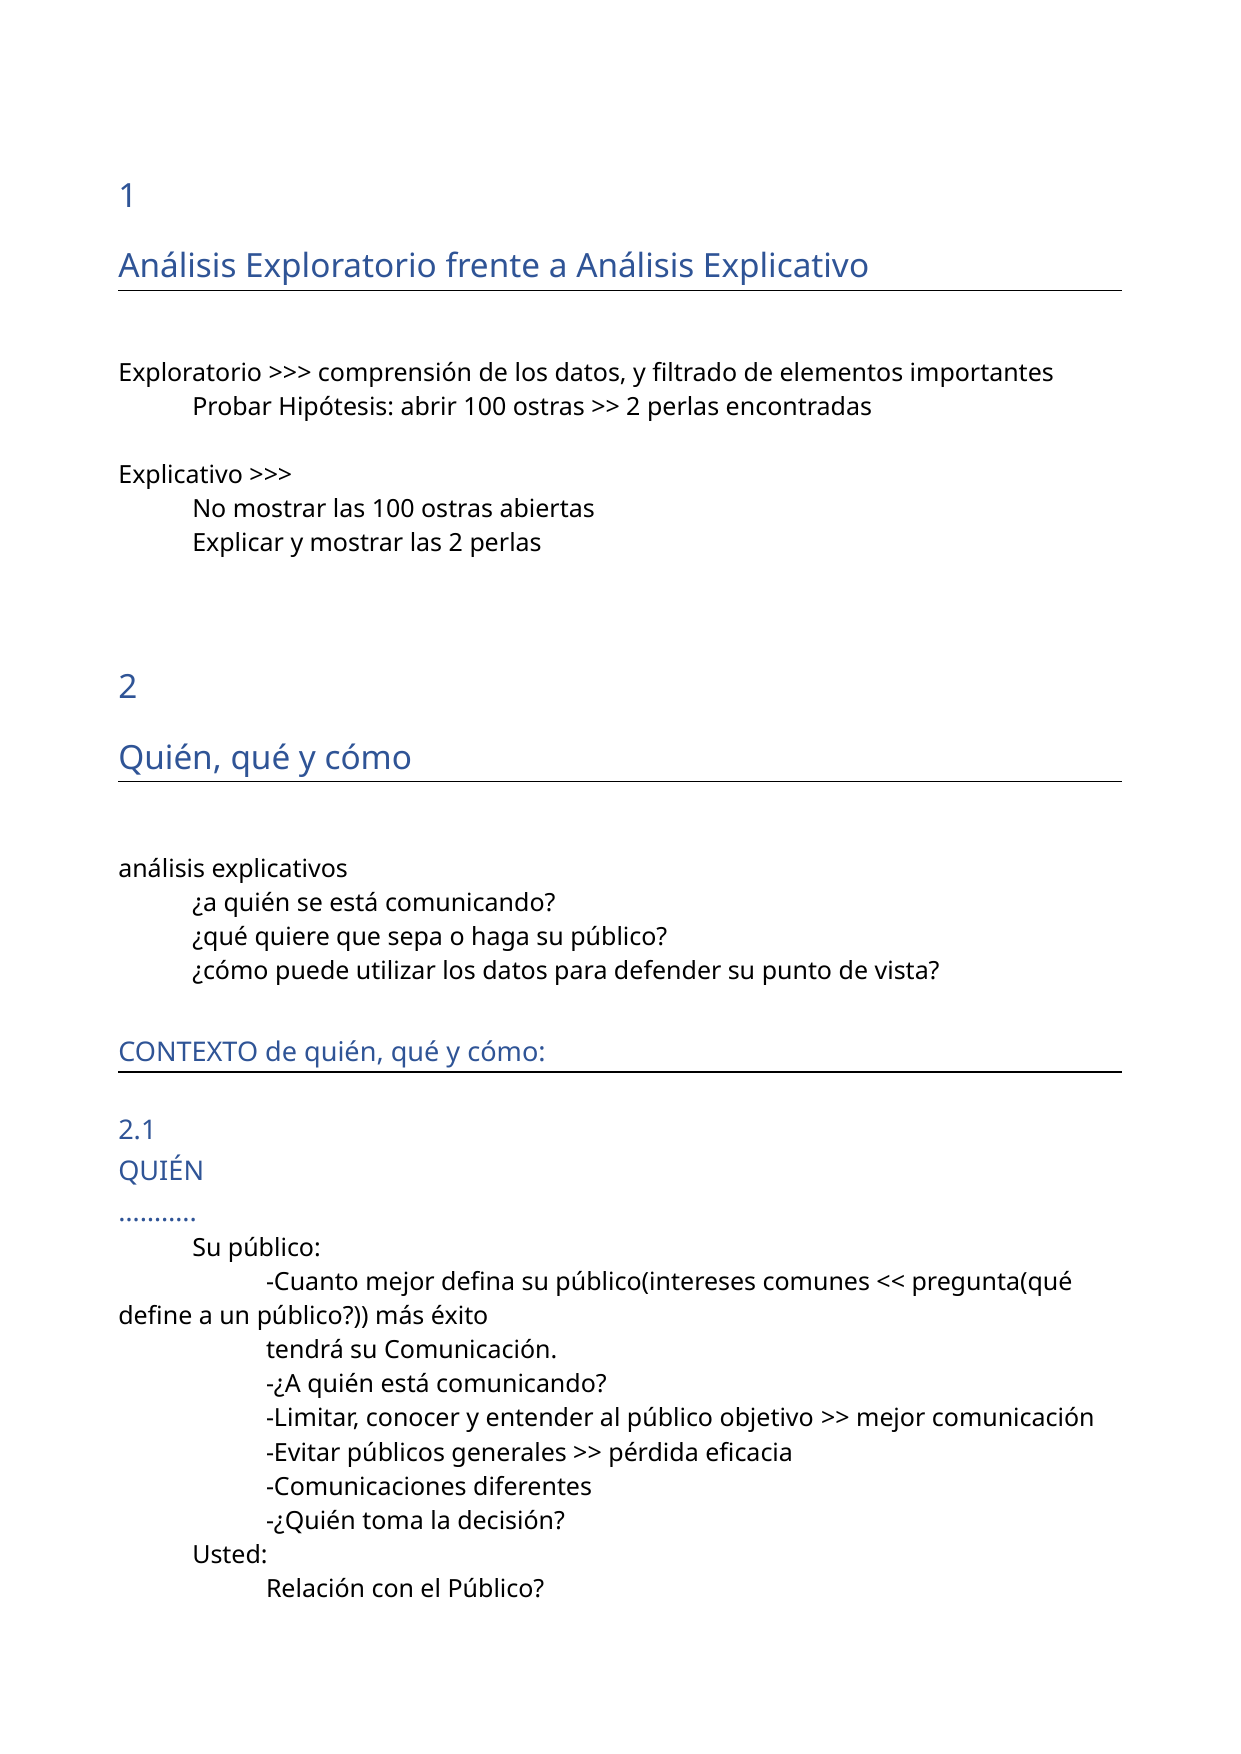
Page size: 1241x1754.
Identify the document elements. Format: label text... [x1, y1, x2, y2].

subtitle Quién, qué y cómo [118, 733, 1122, 781]
text -Cuanto mejor defina su público(intereses comunes << pregunta(qué define a un público?)) más éxito [118, 1264, 1122, 1332]
subtitle QUIÉN [118, 1152, 1122, 1189]
subtitle Análisis Exploratorio frente a Análisis Explicativo [118, 242, 1122, 290]
text Probar Hipótesis: abrir 100 ostras >> 2 perlas encontradas [118, 388, 1122, 422]
text -¿Quién toma la decisión? [118, 1502, 1122, 1536]
text -¿A quién está comunicando?​ [118, 1366, 1122, 1400]
text Exploratorio >>> comprensión de los datos, y filtrado de elementos importantes [118, 354, 1122, 388]
text tendrá su Comunicación. [118, 1332, 1122, 1366]
subtitle 2.1 [118, 1111, 1122, 1148]
subtitle CONTEXTO de quién, qué y cómo: [118, 1032, 1122, 1071]
text Usted: ​ [118, 1536, 1122, 1570]
text Explicar y mostrar las 2 perlas [118, 524, 1122, 558]
text análisis explicativos [118, 851, 1122, 885]
text ¿cómo puede utilizar los datos para defender su punto de vista? [118, 953, 1122, 987]
subtitle 1 [118, 172, 1122, 217]
text -Limitar, conocer y entender al público objetivo​ >> mejor comunicación [118, 1400, 1122, 1434]
text Relación con el Público? [118, 1570, 1122, 1604]
text ¿a quién se está comunicando? [118, 885, 1122, 919]
text ¿qué quiere que sepa o haga su público? [118, 919, 1122, 953]
subtitle ……….. [118, 1193, 1122, 1230]
text Explicativo >>> [118, 456, 1122, 490]
subtitle 2 [118, 663, 1122, 708]
text -Comunicaciones diferentes [118, 1468, 1122, 1502]
text No mostrar las 100 ostras abiertas [118, 490, 1122, 524]
text -Evitar públicos generales >> pérdida eficacia [118, 1434, 1122, 1468]
text Su público: [118, 1230, 1122, 1264]
